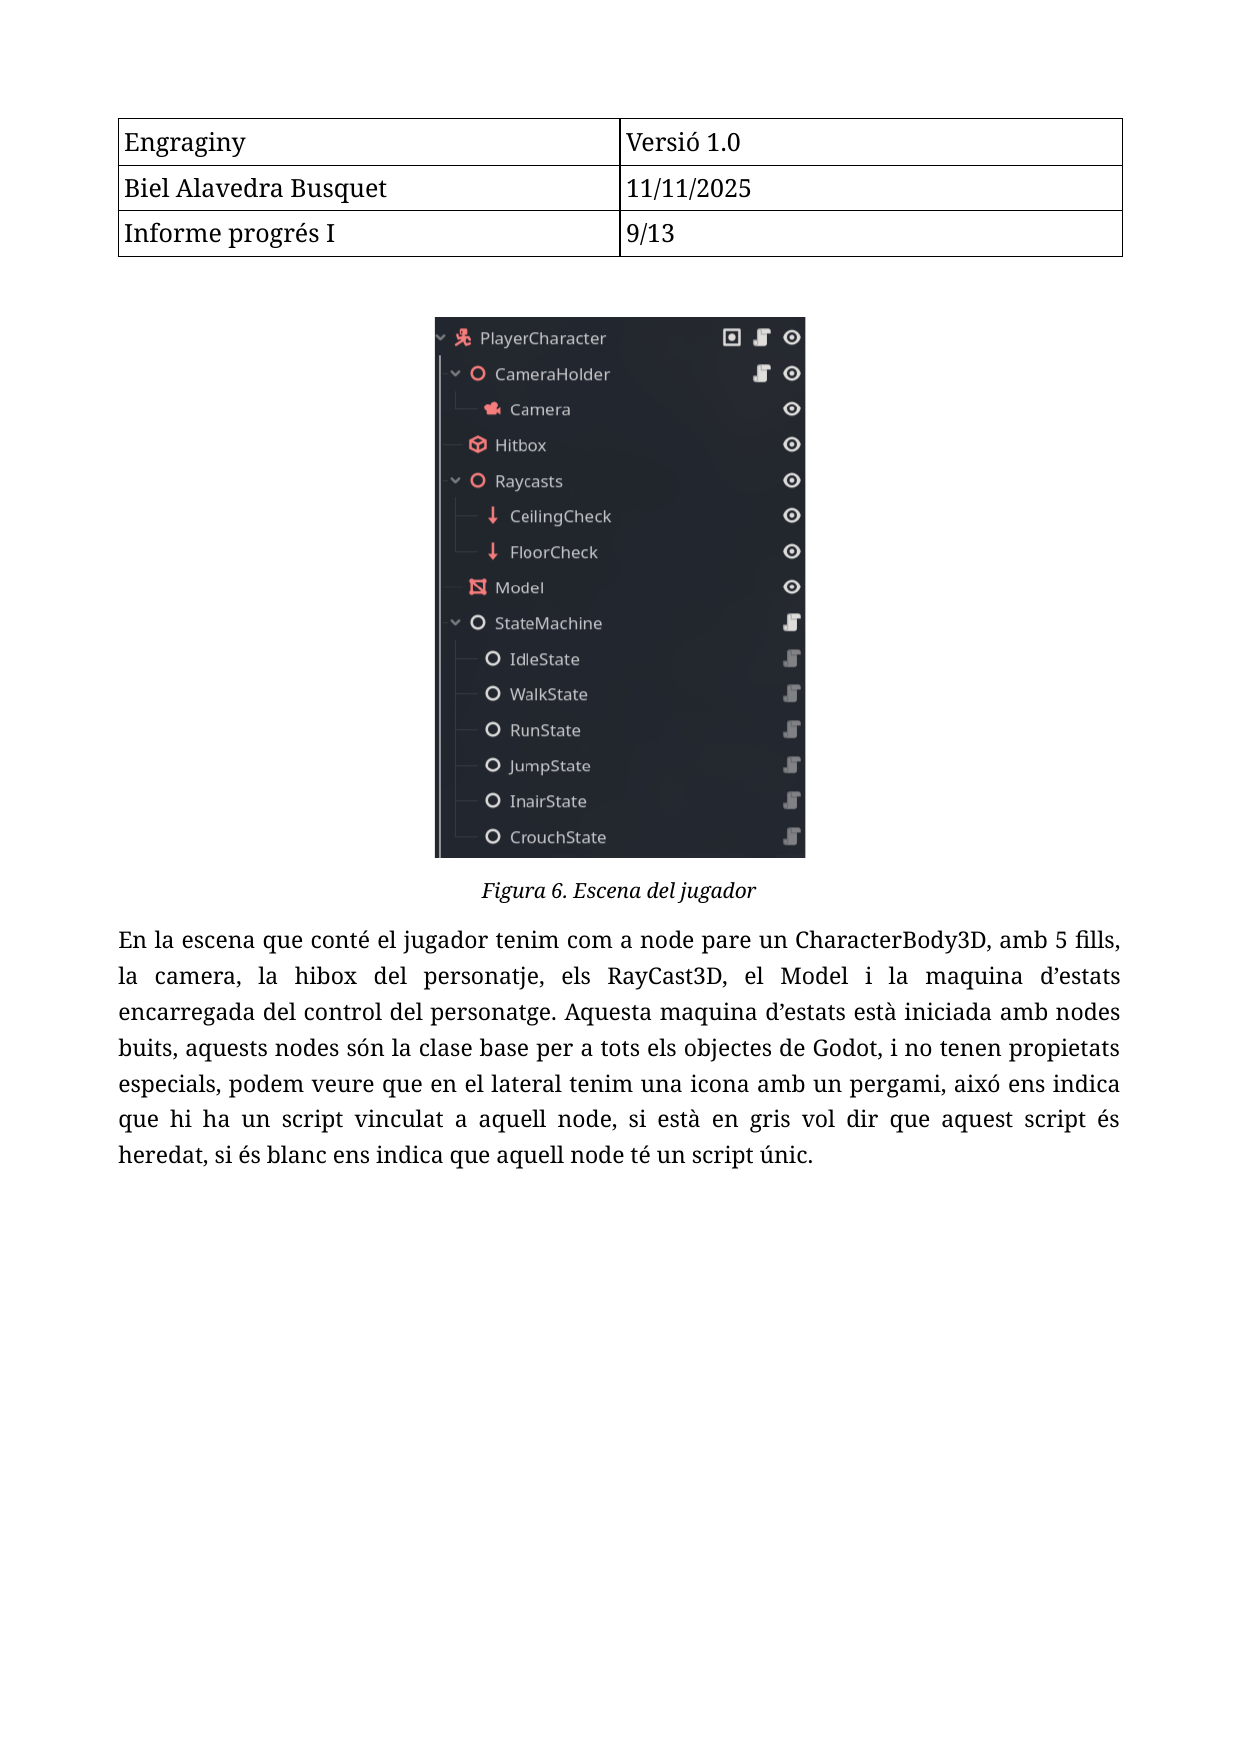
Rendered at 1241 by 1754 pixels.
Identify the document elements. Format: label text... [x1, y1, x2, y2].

picture [434, 317, 806, 858]
text Figura 6. Escena del jugador [118, 877, 1122, 905]
text En la escena que conté el jugador tenim com a node pare un CharacterBody3D, amb 5 fills, la camera, la hibox del personatje, els RayCast3D, el Model i la maquina d’estats encarregada del control del personatge. Aquesta maquina d’estats està iniciada amb nodes buits, aquests nodes són la clase base per a tots els objectes de Godot, i no tenen propietats especials, podem veure que en el lateral tenim una icona amb un pergami, aixó ens indica que hi ha un script vinculat a aquell node, si està en gris vol dir que aquest script és heredat, si és blanc ens indica que aquell node té un script únic. [118, 924, 1122, 1171]
